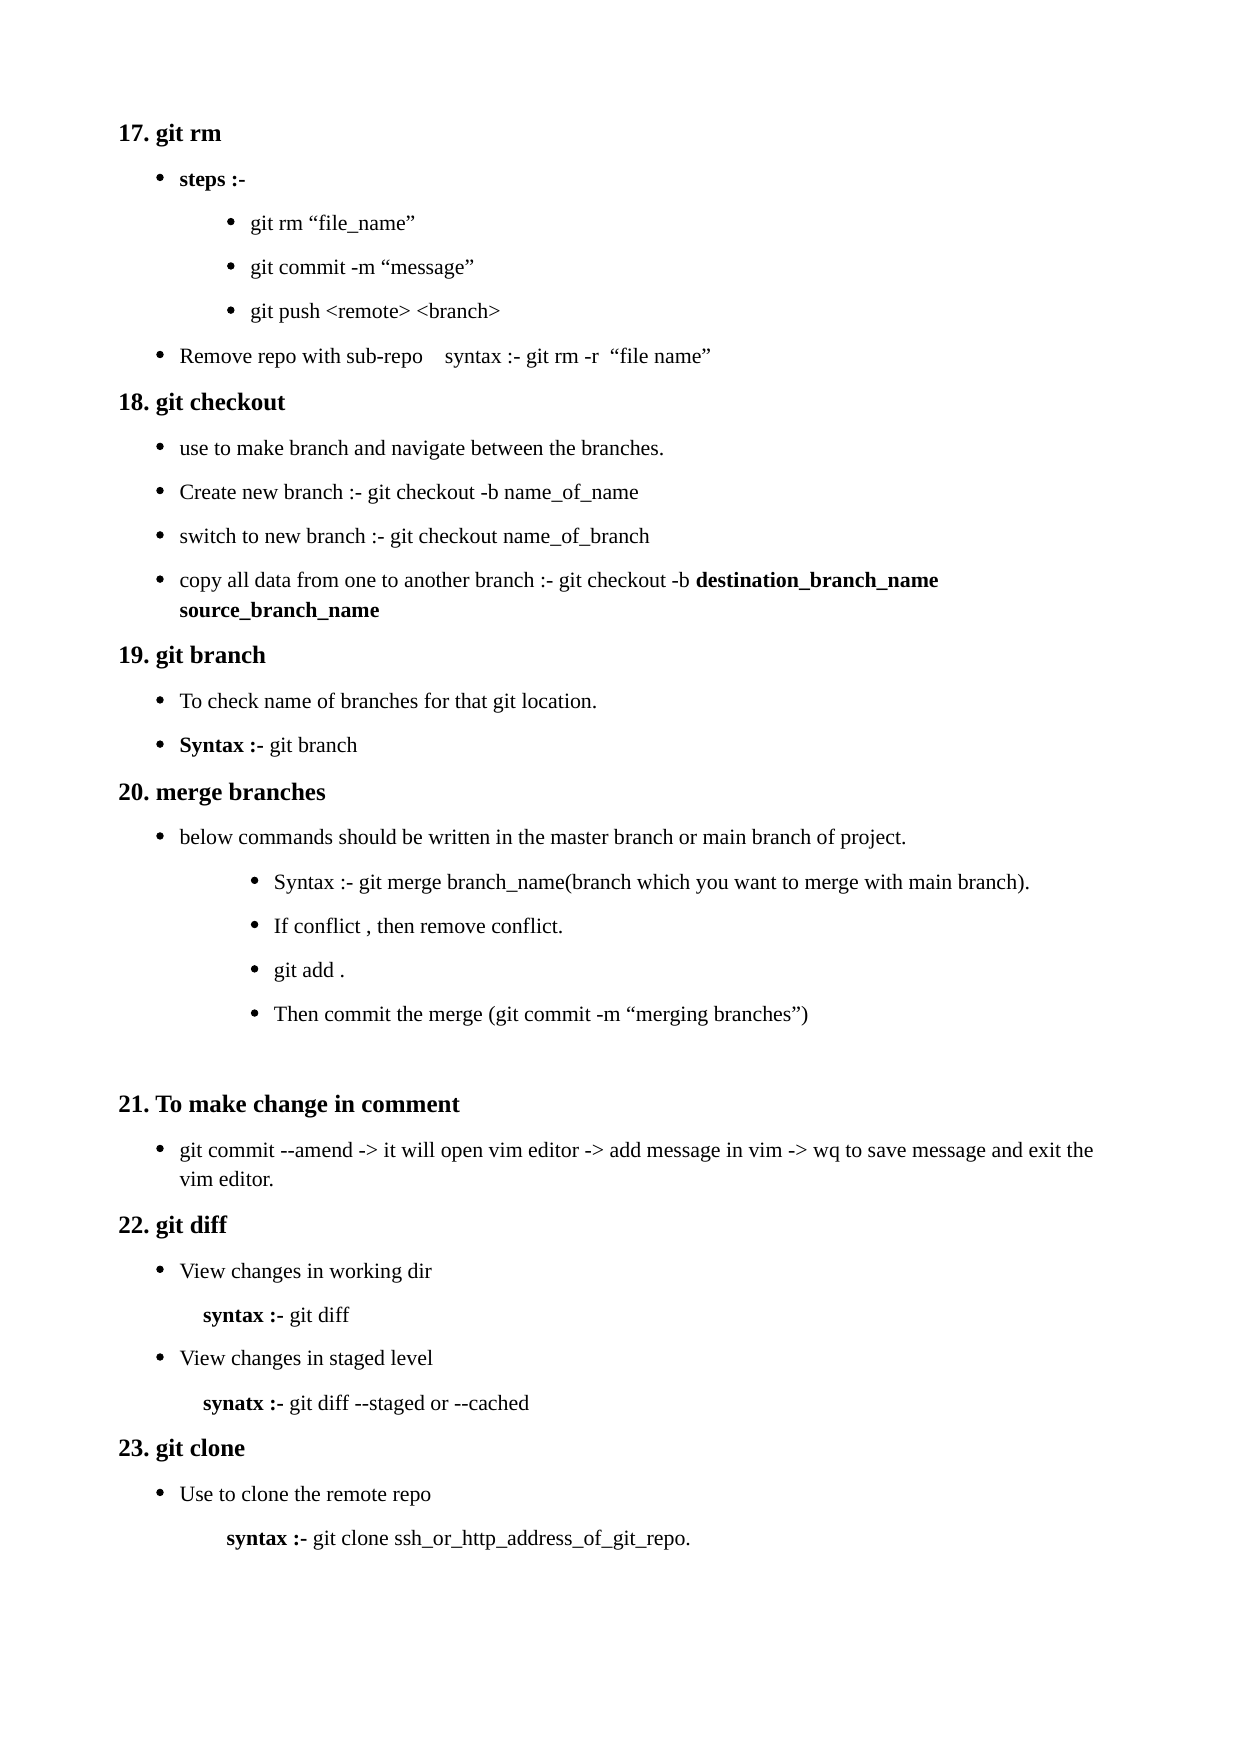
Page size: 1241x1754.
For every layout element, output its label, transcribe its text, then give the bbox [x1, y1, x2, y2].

text 21. To make change in comment [118, 1089, 1122, 1118]
list Syntax :- git branch [156, 732, 1122, 758]
list git rm “file_name” [226, 210, 1122, 236]
list Syntax :- git merge branch_name(branch which you want to merge with main branch). [250, 869, 1122, 894]
list Then commit the merge (git commit -m “merging branches”) [250, 1001, 1122, 1027]
list synatx :- git diff --staged or --cached [179, 1390, 1122, 1415]
list steps :- [156, 166, 1122, 192]
list use to make branch and navigate between the branches. [156, 435, 1122, 461]
text 18. git checkout [118, 387, 1122, 416]
list syntax :- git clone ssh_or_http_address_of_git_repo. [203, 1525, 1122, 1550]
list syntax :- git diff [179, 1302, 1122, 1327]
text 23. git clone [118, 1433, 1122, 1462]
list View changes in staged level [156, 1345, 1122, 1371]
text 19. git branch [118, 641, 1122, 669]
list switch to new branch :- git checkout name_of_branch [156, 523, 1122, 549]
list Use to clone the remote repo [156, 1481, 1122, 1507]
text 17. git rm [118, 118, 1122, 147]
list below commands should be written in the master branch or main branch of project. [156, 824, 1122, 850]
list If conflict , then remove conflict. [250, 913, 1122, 939]
list git commit --amend -> it will open vim editor -> add message in vim -> wq to save message and exit the vim editor. [156, 1137, 1122, 1192]
list copy all data from one to another branch :- git checkout -b destination_branch_name source_branch_name [156, 567, 1122, 622]
list git push <remote> <branch> [226, 298, 1122, 324]
text 20. merge branches [118, 777, 1122, 806]
list Create new branch :- git checkout -b name_of_name [156, 479, 1122, 505]
list git commit -m “message” [226, 254, 1122, 280]
list Remove repo with sub-repo syntax :- git rm -r “file name” [156, 343, 1122, 369]
list To check name of branches for that git location. [156, 688, 1122, 714]
list View changes in working dir [156, 1258, 1122, 1283]
text 22. git diff [118, 1210, 1122, 1239]
list git add . [250, 957, 1122, 983]
